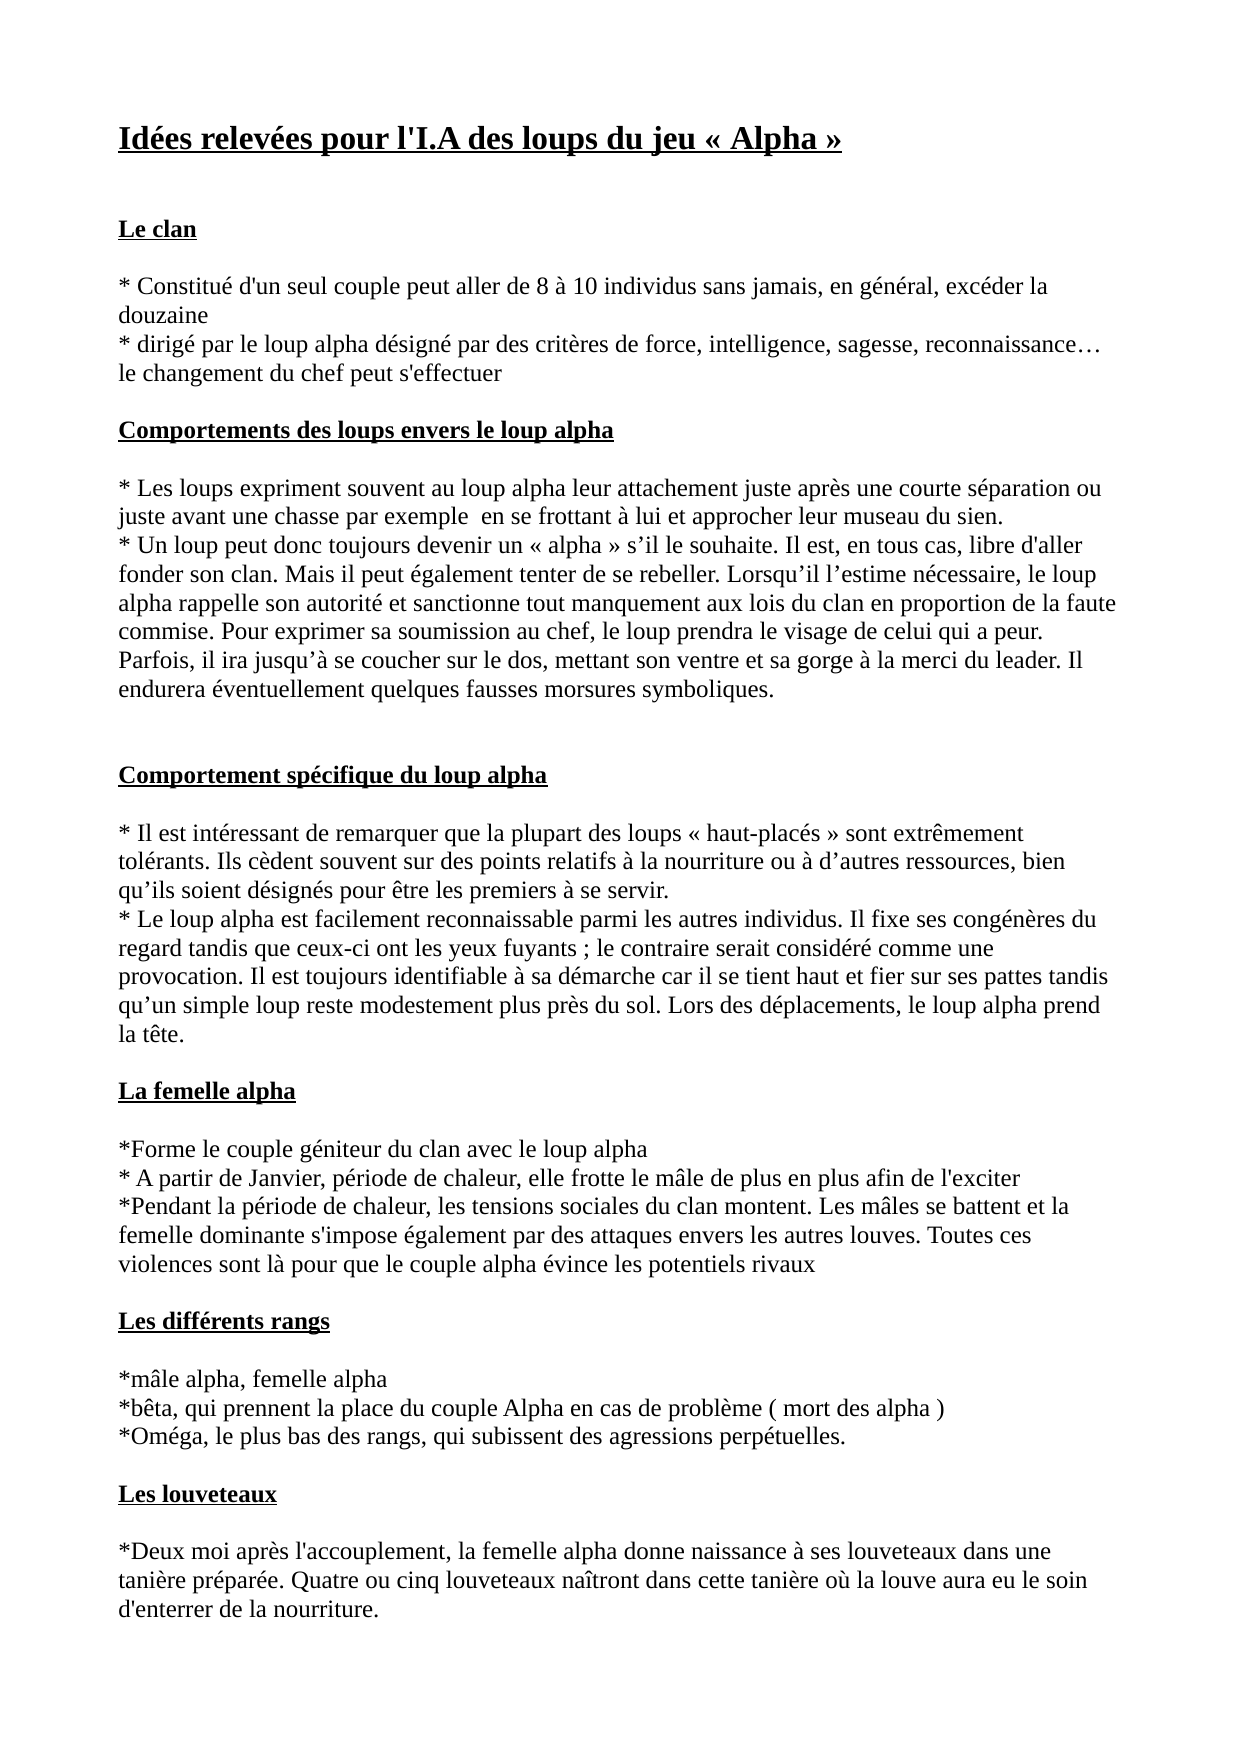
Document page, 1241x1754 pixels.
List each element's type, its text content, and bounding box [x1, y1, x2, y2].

text * Il est intéressant de remarquer que la plupart des loups « haut-placés » sont extrêmement tolérants. Ils cèdent souvent sur des points relatifs à la nourriture ou à d’autres ressources, bien qu’ils soient désignés pour être les premiers à se servir. [118, 818, 1122, 904]
text * Un loup peut donc toujours devenir un « alpha » s’il le souhaite. Il est, en tous cas, libre d'aller fonder son clan. Mais il peut également tenter de se rebeller. Lorsqu’il l’estime nécessaire, le loup alpha rappelle son autorité et sanctionne tout manquement aux lois du clan en proportion de la faute commise. Pour exprimer sa soumission au chef, le loup prendra le visage de celui qui a peur. Parfois, il ira jusqu’à se coucher sur le dos, mettant son ventre et sa gorge à la merci du leader. Il endurera éventuellement quelques fausses morsures symboliques. [118, 530, 1122, 703]
text Le clan [118, 214, 1122, 243]
text * Le loup alpha est facilement reconnaissable parmi les autres individus. Il fixe ses congénères du regard tandis que ceux-ci ont les yeux fuyants ; le contraire serait considéré comme une provocation. Il est toujours identifiable à sa démarche car il se tient haut et fier sur ses pattes tandis qu’un simple loup reste modestement plus près du sol. Lors des déplacements, le loup alpha prend la tête. [118, 904, 1122, 1048]
text *Pendant la période de chaleur, les tensions sociales du clan montent. Les mâles se battent et la femelle dominante s'impose également par des attaques envers les autres louves. Toutes ces violences sont là pour que le couple alpha évince les potentiels rivaux [118, 1191, 1122, 1278]
text * dirigé par le loup alpha désigné par des critères de force, intelligence, sagesse, reconnaissance… le changement du chef peut s'effectuer [118, 329, 1122, 386]
text Comportement spécifique du loup alpha [118, 760, 1122, 789]
text *Forme le couple géniteur du clan avec le loup alpha [118, 1134, 1122, 1163]
text * A partir de Janvier, période de chaleur, elle frotte le mâle de plus en plus afin de l'exciter [118, 1163, 1122, 1191]
text La femelle alpha [118, 1076, 1122, 1105]
text *mâle alpha, femelle alpha [118, 1364, 1122, 1393]
text Idées relevées pour l'I.A des loups du jeu « Alpha » [118, 118, 1122, 156]
text *bêta, qui prennent la place du couple Alpha en cas de problème ( mort des alpha ) [118, 1393, 1122, 1421]
text *Deux moi après l'accouplement, la femelle alpha donne naissance à ses louveteaux dans une tanière préparée. Quatre ou cinq louveteaux naîtront dans cette tanière où la louve aura eu le soin d'enterrer de la nourriture. [118, 1536, 1122, 1623]
text Les louveteaux [118, 1479, 1122, 1508]
text * Les loups expriment souvent au loup alpha leur attachement juste après une courte séparation ou juste avant une chasse par exemple en se frottant à lui et approcher leur museau du sien. [118, 473, 1122, 530]
text * Constitué d'un seul couple peut aller de 8 à 10 individus sans jamais, en général, excéder la douzaine [118, 271, 1122, 329]
text *Oméga, le plus bas des rangs, qui subissent des agressions perpétuelles. [118, 1421, 1122, 1450]
text Les différents rangs [118, 1306, 1122, 1335]
text Comportements des loups envers le loup alpha [118, 415, 1122, 444]
